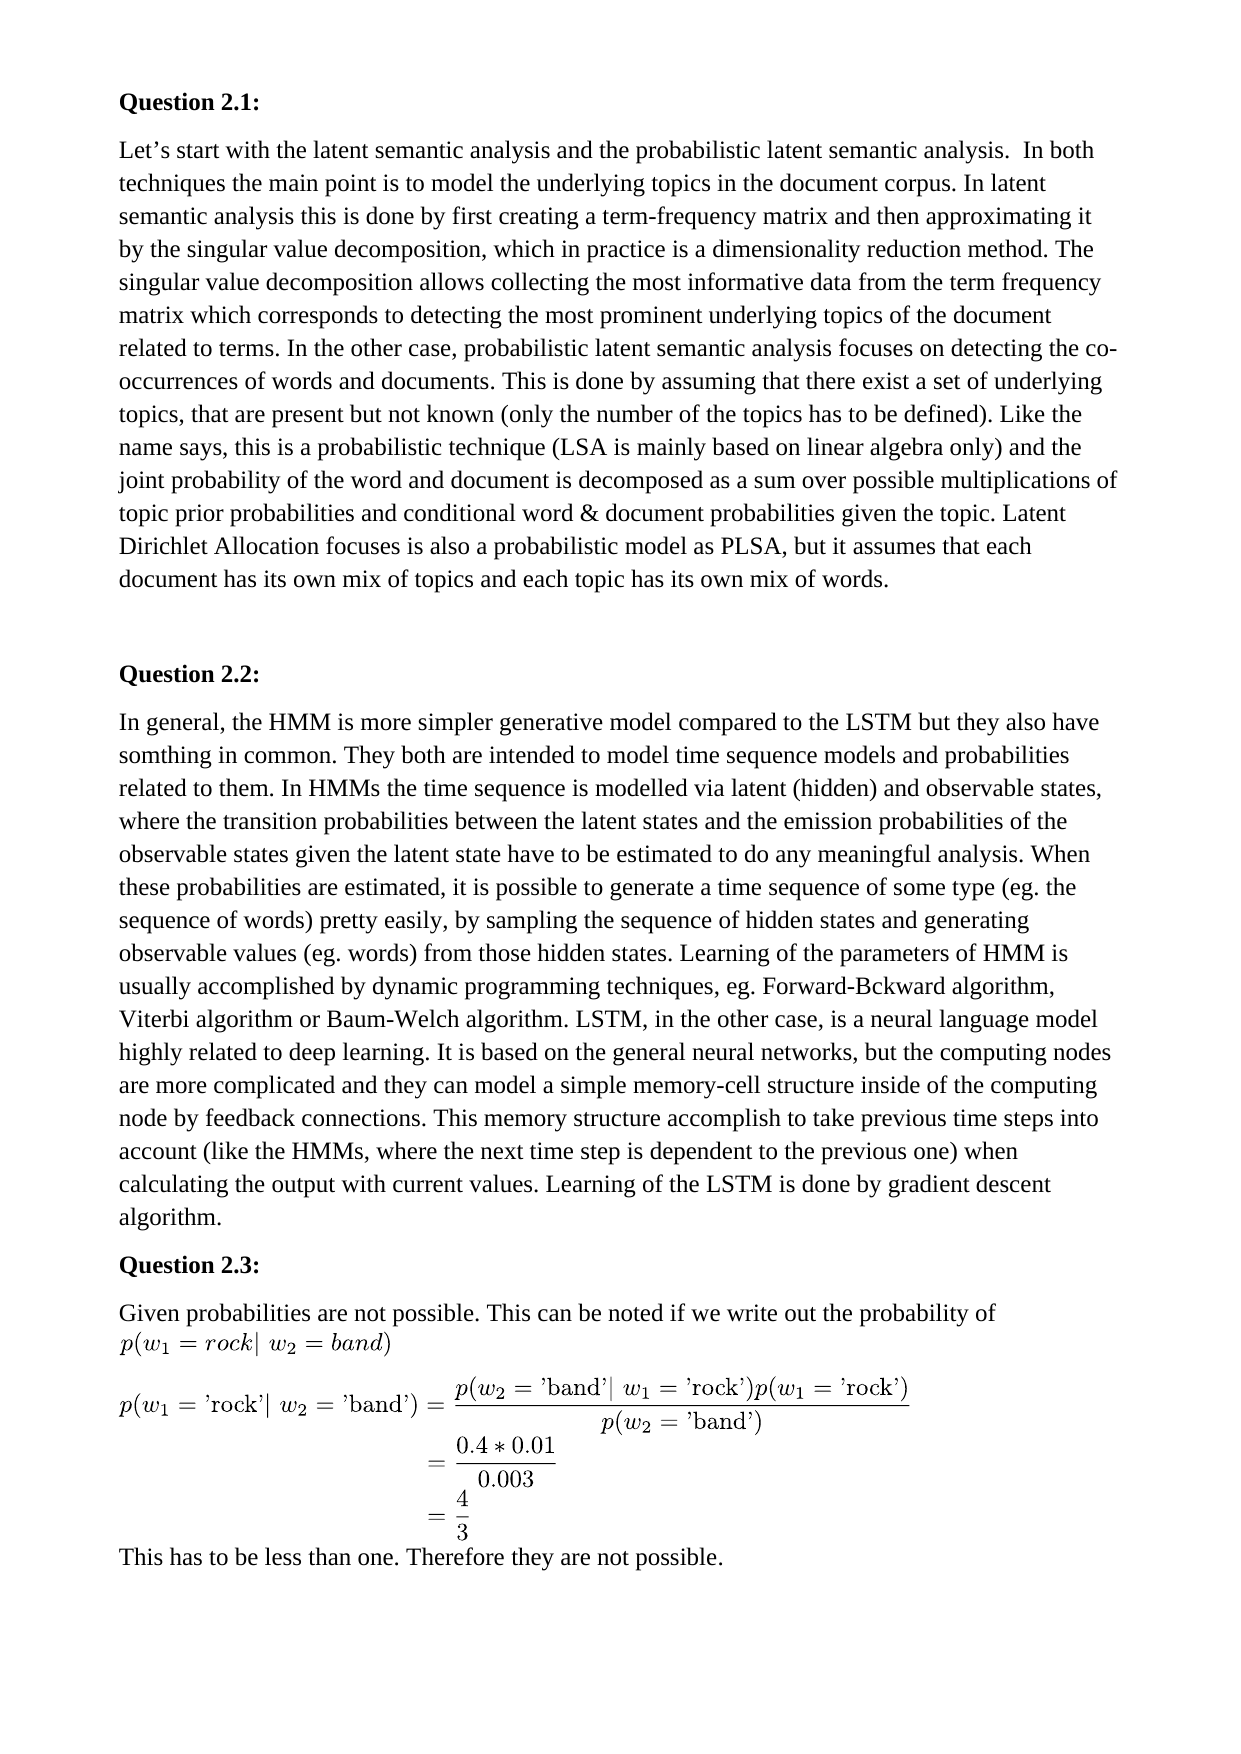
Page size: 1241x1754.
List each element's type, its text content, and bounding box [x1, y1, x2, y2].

text Let’s start with the latent semantic analysis and the probabilistic latent semantic analysis. In both techniques the main point is to model the underlying topics in the document corpus. In latent semantic analysis this is done by first creating a term-frequency matrix and then approximating it by the singular value decomposition, which in practice is a dimensionality reduction method. The singular value decomposition allows collecting the most informative data from the term frequency matrix which corresponds to detecting the most prominent underlying topics of the document related to terms. In the other case, probabilistic latent semantic analysis focuses on detecting the co-occurrences of words and documents. This is done by assuming that there exist a set of underlying topics, that are present but not known (only the number of the topics has to be defined). Like the name says, this is a probabilistic technique (LSA is mainly based on linear algebra only) and the joint probability of the word and document is decomposed as a sum over possible multiplications of topic prior probabilities and conditional word & document probabilities given the topic. Latent Dirichlet Allocation focuses is also a probabilistic model as PLSA, but it assumes that each document has its own mix of topics and each topic has its own mix of words. [119, 135, 1121, 593]
text Given probabilities are not possible. This can be noted if we write out the probability of [119, 1298, 1121, 1357]
text Question 2.3: [119, 1250, 1121, 1279]
text Question 2.2: [119, 659, 1121, 688]
text In general, the HMM is more simpler generative model compared to the LSTM but they also have somthing in common. They both are intended to model time sequence models and probabilities related to them. In HMMs the time sequence is modelled via latent (hidden) and observable states, where the transition probabilities between the latent states and the emission probabilities of the observable states given the latent state have to be estimated to do any meaningful analysis. When these probabilities are estimated, it is possible to generate a time sequence of some type (eg. the sequence of words) pretty easily, by sampling the sequence of hidden states and generating observable values (eg. words) from those hidden states. Learning of the parameters of HMM is usually accomplished by dynamic programming techniques, eg. Forward-Bckward algorithm, Viterbi algorithm or Baum-Welch algorithm. LSTM, in the other case, is a neural language model highly related to deep learning. It is based on the general neural networks, but the computing nodes are more complicated and they can model a simple memory-cell structure inside of the computing node by feedback connections. This memory structure accomplish to take previous time steps into account (like the HMMs, where the next time step is dependent to the previous one) when calculating the output with current values. Learning of the LSTM is done by gradient descent algorithm. [119, 707, 1121, 1231]
text Question 2.1: [119, 87, 1121, 116]
text This has to be less than one. Therefore they are not possible. [119, 1542, 1121, 1570]
